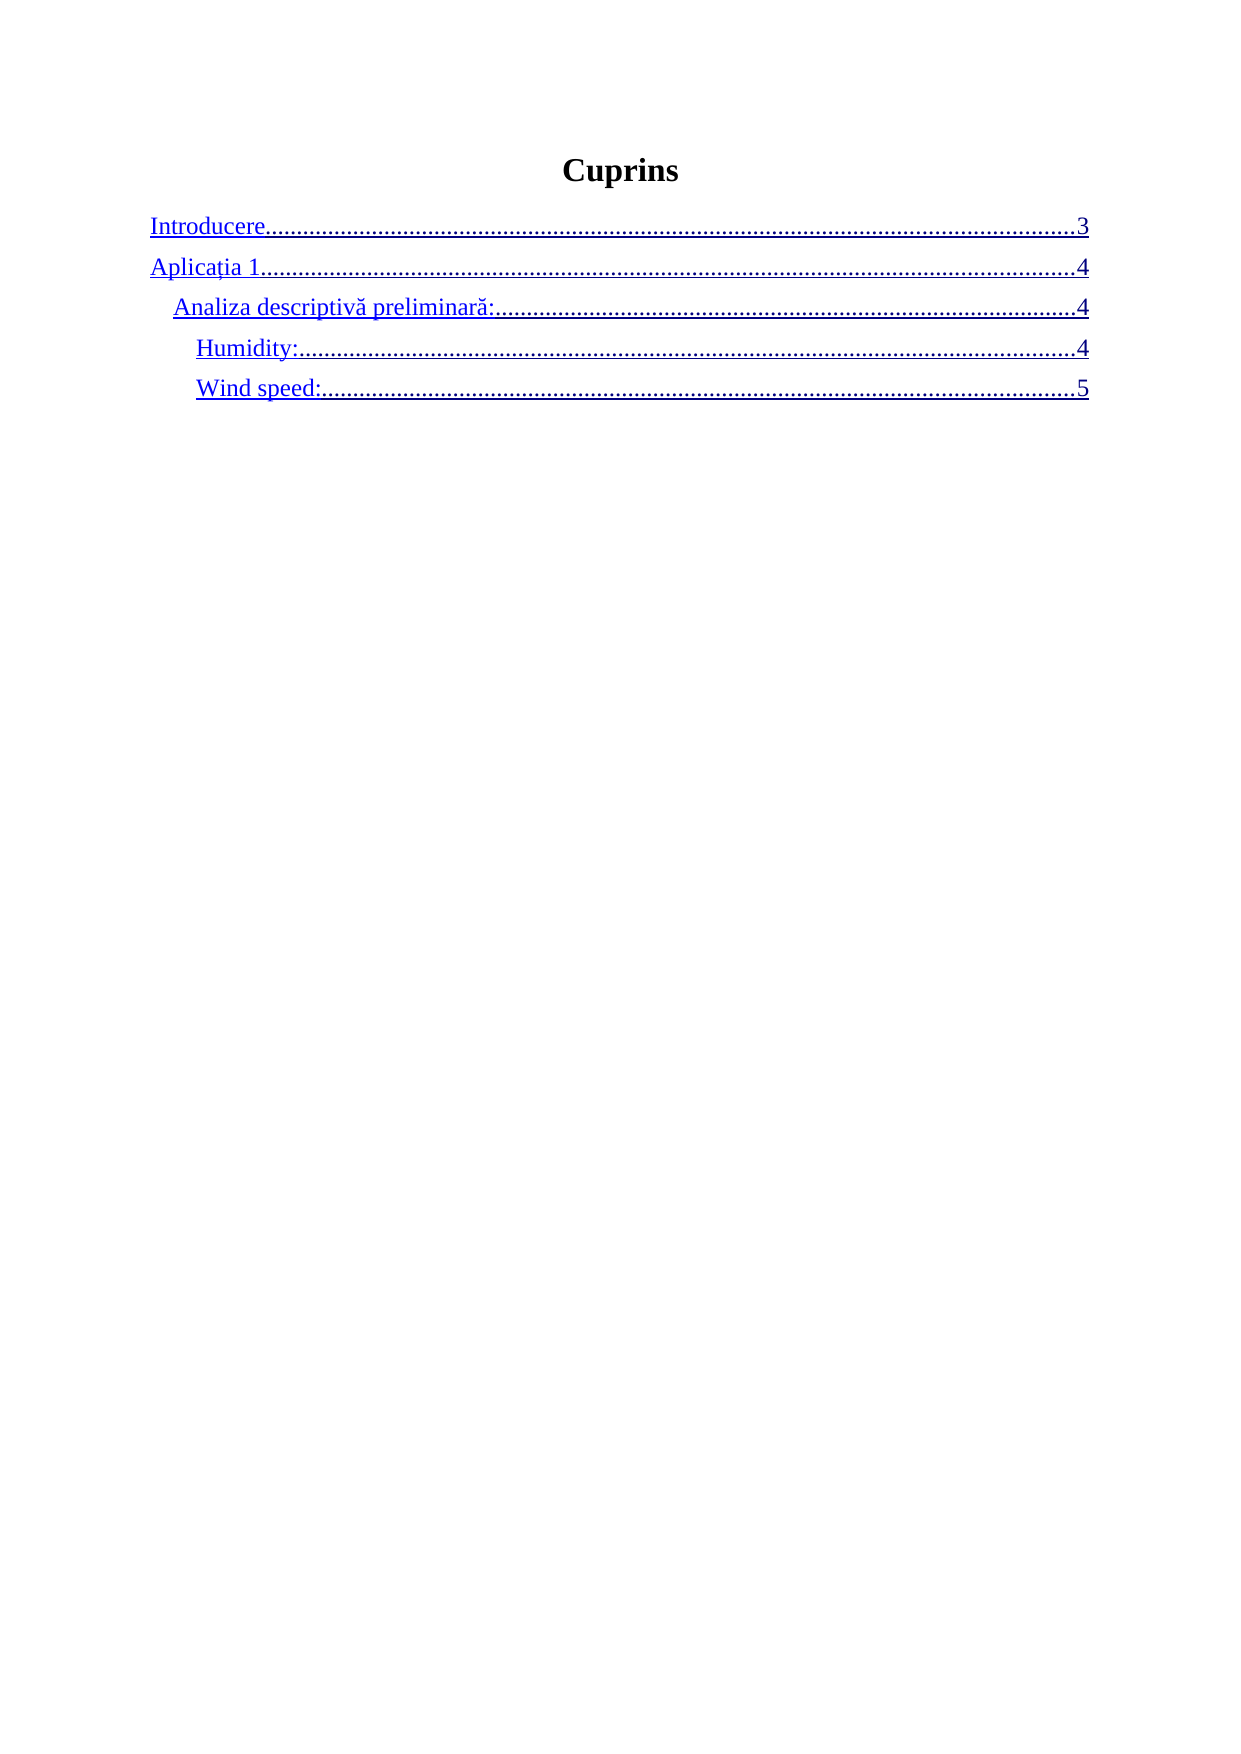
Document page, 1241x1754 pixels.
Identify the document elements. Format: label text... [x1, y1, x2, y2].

text Wind speed: 5 [196, 373, 1090, 402]
text Introducere 3 [150, 211, 1090, 240]
text Aplicația 1 4 [150, 252, 1090, 281]
text Cuprins [150, 150, 1090, 188]
text Humidity: 4 [196, 333, 1090, 362]
text Analiza descriptivă preliminară: 4 [173, 292, 1090, 321]
